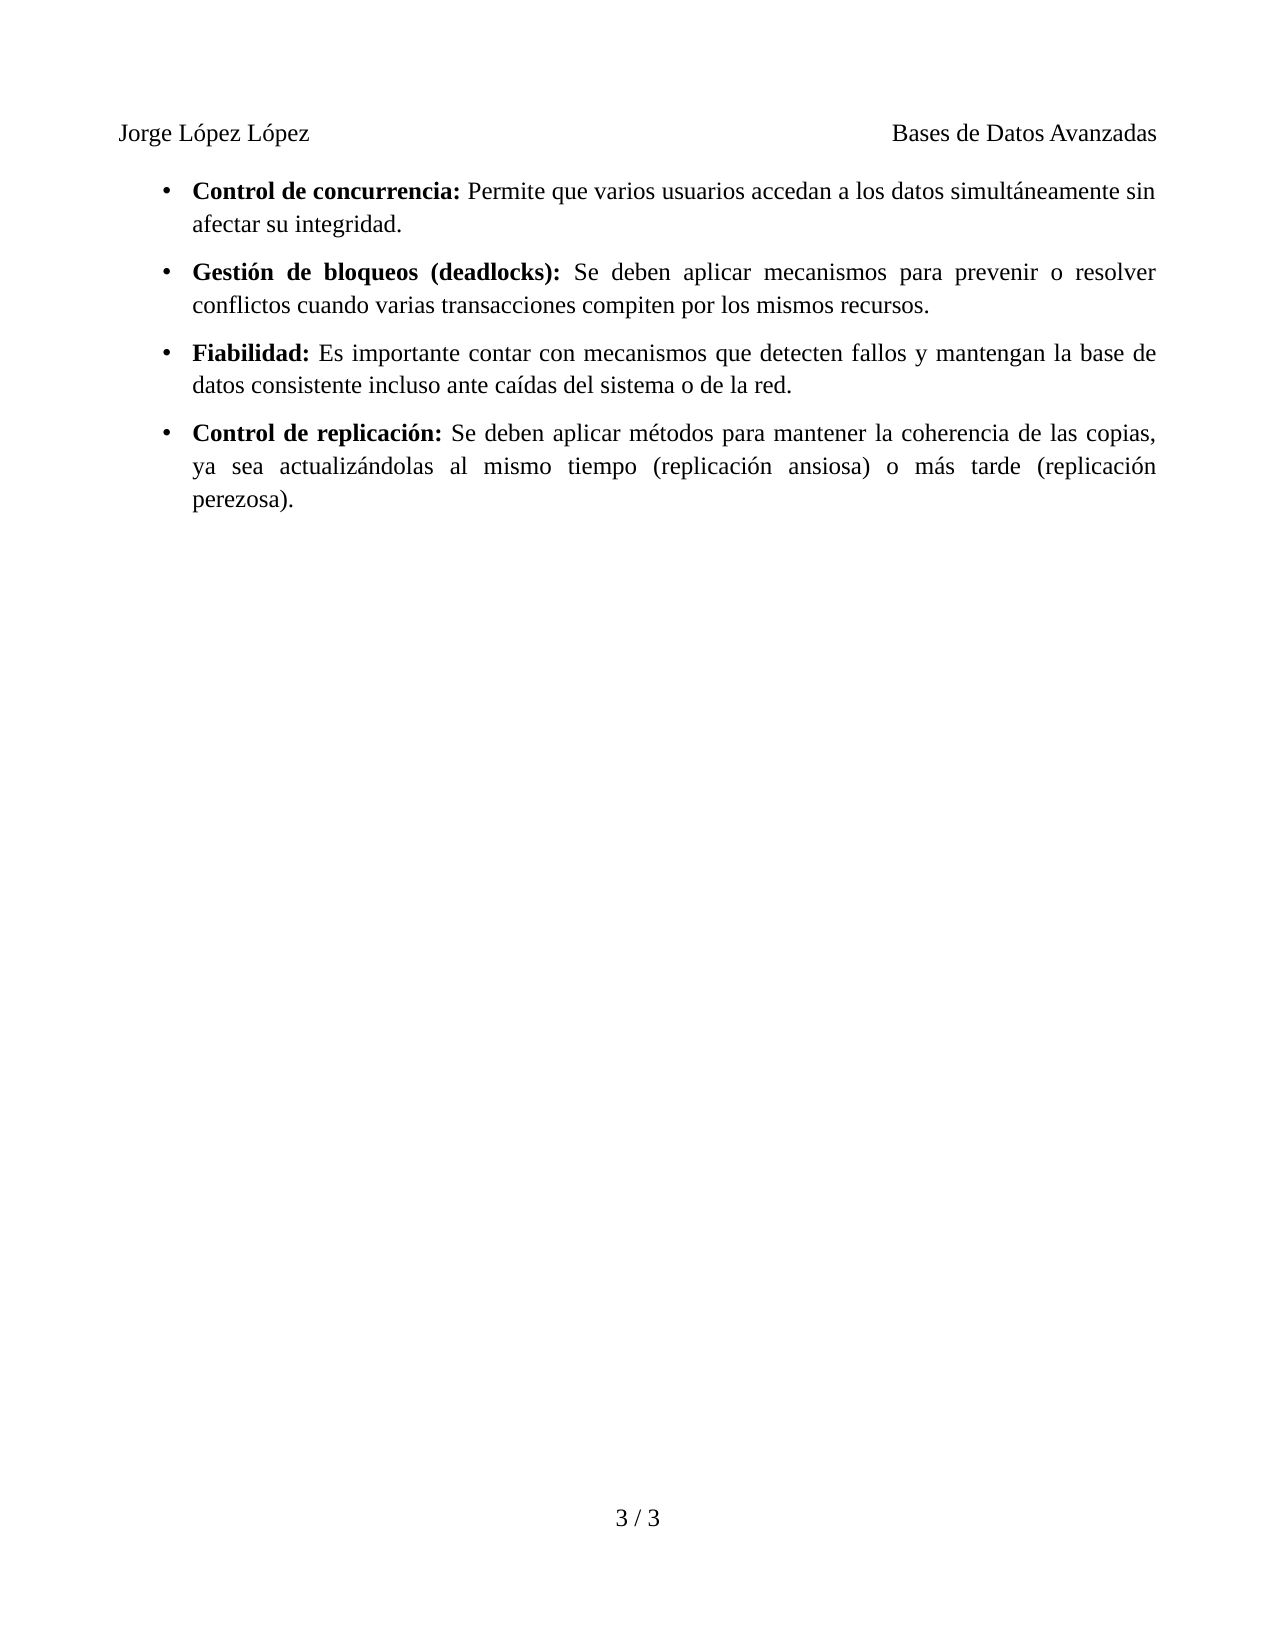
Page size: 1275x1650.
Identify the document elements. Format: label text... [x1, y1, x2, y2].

list Fiabilidad: Es importante contar con mecanismos que detecten fallos y mantengan la base de datos consistente incluso ante caídas del sistema o de la red. [162, 338, 1157, 399]
list Control de replicación: Se deben aplicar métodos para mantener la coherencia de las copias, ya sea actualizándolas al mismo tiempo (replicación ansiosa) o más tarde (replicación perezosa). [162, 418, 1157, 513]
list Gestión de bloqueos (deadlocks): Se deben aplicar mecanismos para prevenir o resolver conflictos cuando varias transacciones compiten por los mismos recursos. [162, 257, 1157, 319]
list Control de concurrencia: Permite que varios usuarios accedan a los datos simultáneamente sin afectar su integridad. [162, 176, 1157, 238]
